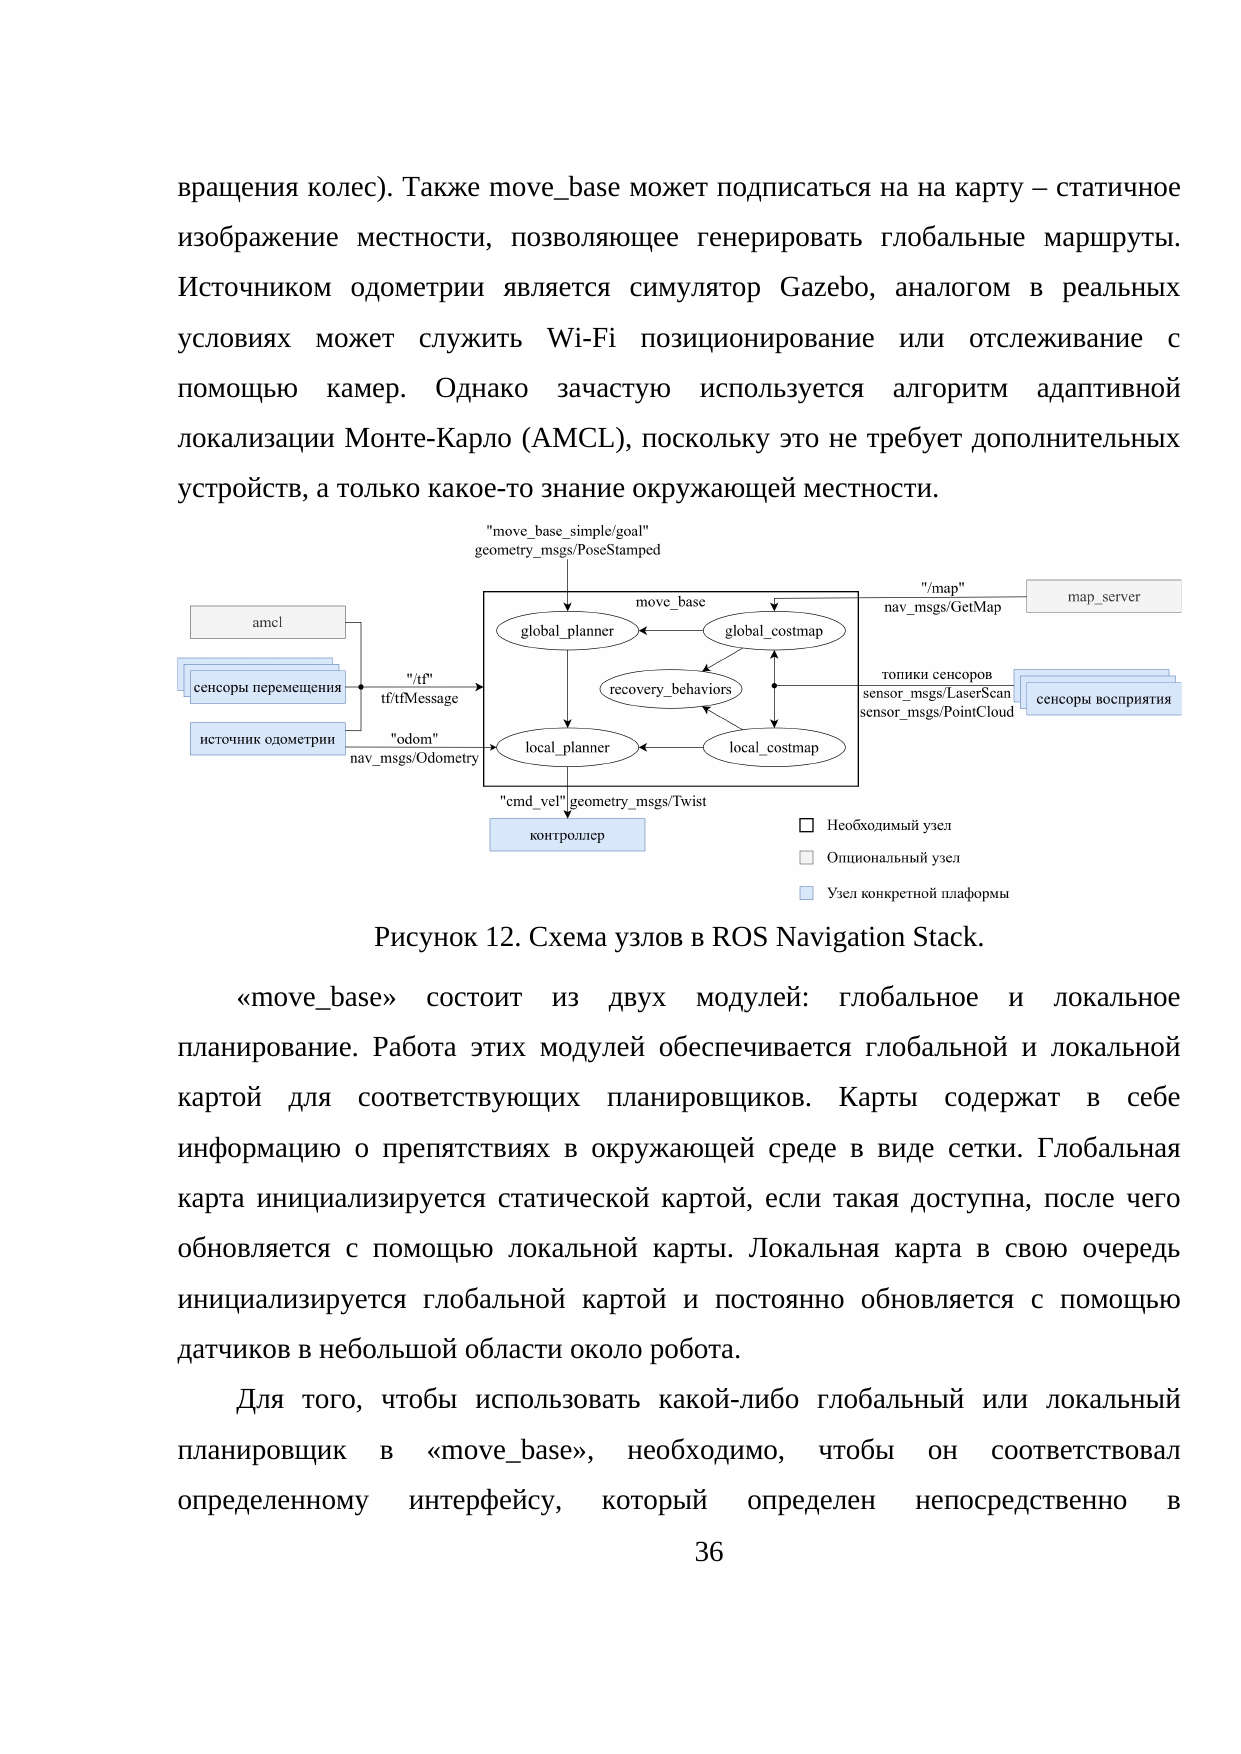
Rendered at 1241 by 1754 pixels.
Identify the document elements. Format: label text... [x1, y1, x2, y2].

text вращения колес). Также move_base может подписаться на на карту – статичное изображение местности, позволяющее генерировать глобальные маршруты. Источником одометрии является симулятор Gazebo, аналогом в реальных условиях может служить Wi-Fi позиционирование или отслеживание с помощью камер. Однако зачастую используется алгоритм адаптивной локализации Монте-Карло (AMCL), поскольку это не требует дополнительных устройств, а только какое-то знание окружающей местности. [177, 169, 1181, 504]
text Рисунок 12. Схема узлов в ROS Navigation Stack. [177, 903, 1181, 953]
text «move_base» состоит из двух модулей: глобальное и локальное планирование. Работа этих модулей обеспечивается глобальной и локальной картой для соответствующих планировщиков. Карты содержат в себе информацию о препятствиях в окружающей среде в виде сетки. Глобальная карта инициализируется статической картой, если такая доступна, после чего обновляется с помощью локальной карты. Локальная карта в свою очередь инициализируется глобальной картой и постоянно обновляется с помощью датчиков в небольшой области около робота. [177, 979, 1181, 1365]
text Для того, чтобы использовать какой-либо глобальный или локальный планировщик в «move_base», необходимо, чтобы он соответствовал определенному интерфейсу, который определен непосредственно в [177, 1381, 1181, 1516]
picture [177, 521, 1182, 903]
